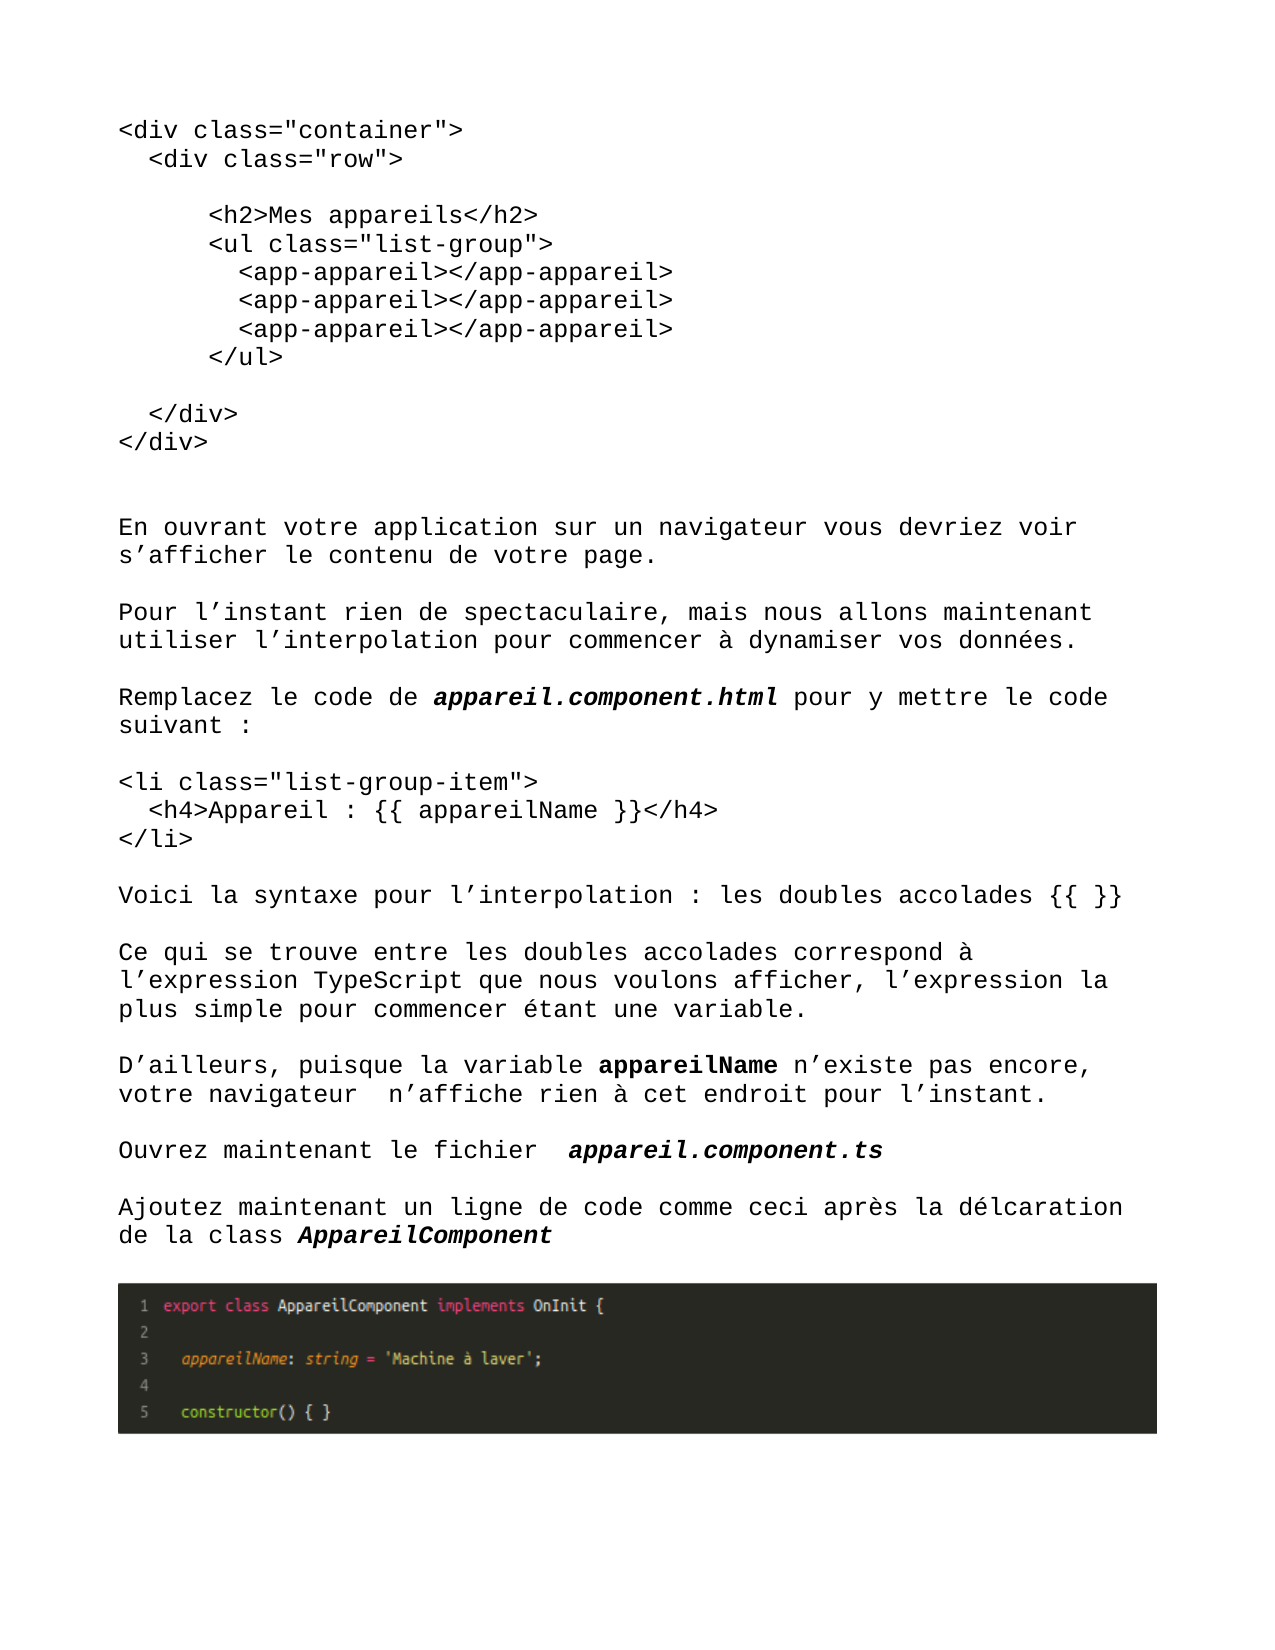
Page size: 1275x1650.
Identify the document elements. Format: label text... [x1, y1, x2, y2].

text <li class="list-group-item"> [118, 770, 1157, 798]
text En ouvrant votre application sur un navigateur vous devriez voir s’afficher le contenu de votre page. [118, 515, 1157, 571]
text Ouvrez maintenant le fichier appareil.component.ts [118, 1138, 1157, 1166]
text Ce qui se trouve entre les doubles accolades correspond à l’expression TypeScript que nous voulons afficher, l’expression la plus simple pour commencer étant une variable. [118, 940, 1157, 1025]
text </li> [118, 826, 1157, 855]
text <app-appareil></app-appareil> [118, 288, 1157, 316]
text Pour l’instant rien de spectaculaire, mais nous allons maintenant utiliser l’interpolation pour commencer à dynamiser vos données. [118, 600, 1157, 656]
text Remplacez le code de appareil.component.html pour y mettre le code suivant : [118, 685, 1157, 741]
text <app-appareil></app-appareil> [118, 260, 1157, 288]
text </div> [118, 430, 1157, 458]
text </div> [118, 401, 1157, 430]
picture [118, 1279, 1157, 1437]
text <h4>Appareil : {{ appareilName }}</h4> [118, 798, 1157, 826]
text </ul> [118, 345, 1157, 373]
text <ul class="list-group"> [118, 231, 1157, 260]
text Voici la syntaxe pour l’interpolation : les doubles accolades {{ }} [118, 883, 1157, 911]
text Ajoutez maintenant un ligne de code comme ceci après la délcaration de la class AppareilComponent [118, 1195, 1157, 1251]
text <div class="row"> [118, 146, 1157, 175]
text <app-appareil></app-appareil> [118, 316, 1157, 345]
text <div class="container"> [118, 118, 1157, 146]
text <h2>Mes appareils</h2> [118, 203, 1157, 231]
text D’ailleurs, puisque la variable appareilName n’existe pas encore, votre navigateur n’affiche rien à cet endroit pour l’instant. [118, 1053, 1157, 1110]
